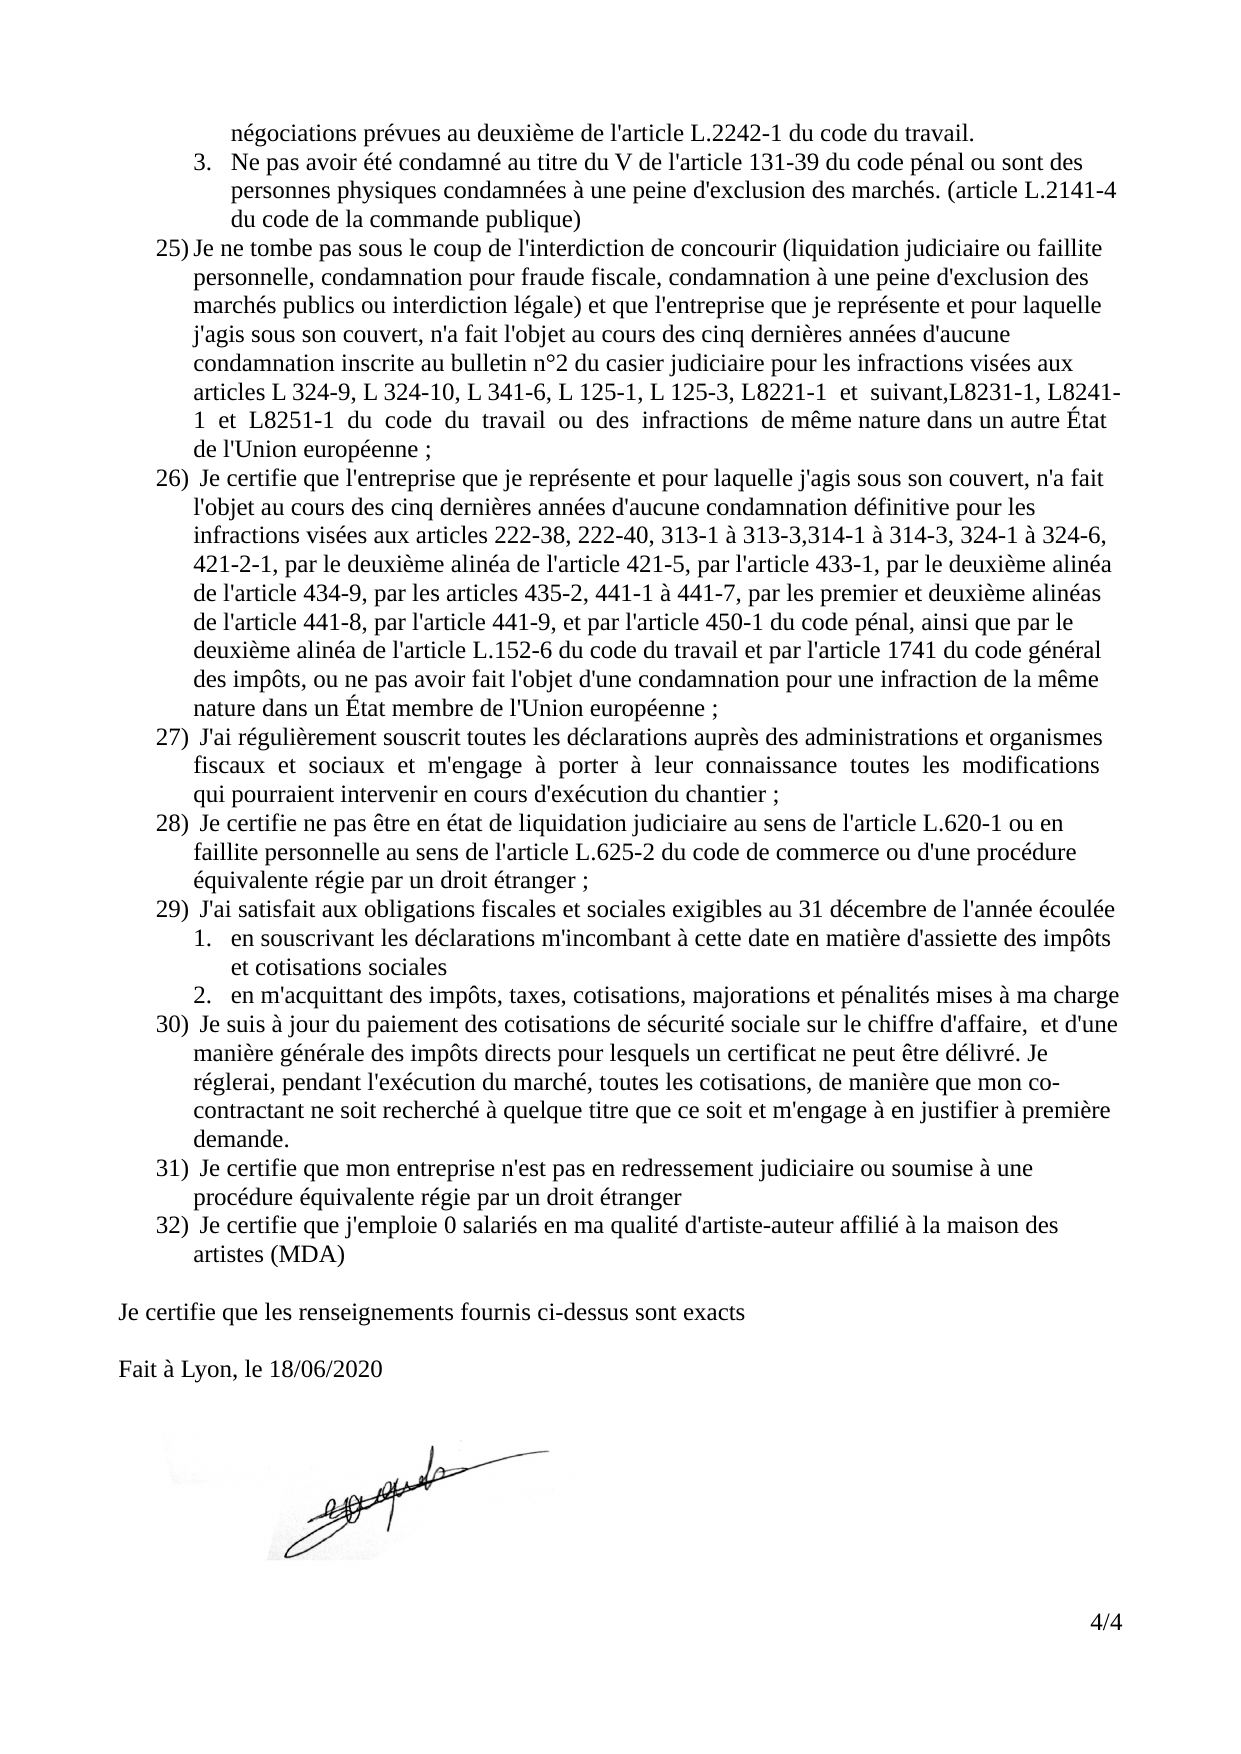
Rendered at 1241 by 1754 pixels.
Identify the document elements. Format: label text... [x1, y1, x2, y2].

list J'ai régulièrement souscrit toutes les déclarations auprès des administrations et organismes fiscaux et sociaux et m'engage à porter à leur connaissance toutes les modifications qui pourraient intervenir en cours d'exécution du chantier ; [156, 722, 1122, 808]
list Je certifie ne pas être en état de liquidation judiciaire au sens de l'article L.620-1 ou en faillite personnelle au sens de l'article L.625-2 du code de commerce ou d'une procédure équivalente régie par un droit étranger ; [156, 808, 1122, 894]
text Fait à Lyon, le 18/06/2020 [118, 1354, 1122, 1383]
list en souscrivant les déclarations m'incombant à cette date en matière d'assiette des impôts et cotisations sociales [193, 923, 1122, 981]
list Je certifie que mon entreprise n'est pas en redressement judiciaire ou soumise à une procédure équivalente régie par un droit étranger [156, 1153, 1122, 1211]
text Je certifie que les renseignements fournis ci-dessus sont exacts [118, 1297, 1122, 1326]
list en m'acquittant des impôts, taxes, cotisations, majorations et pénalités mises à ma charge [193, 981, 1122, 1009]
list Je suis à jour du paiement des cotisations de sécurité sociale sur le chiffre d'affaire, et d'une manière générale des impôts directs pour lesquels un certificat ne peut être délivré. Je réglerai, pendant l'exécution du marché, toutes les cotisations, de manière que mon co-contractant ne soit recherché à quelque titre que ce soit et m'engage à en justifier à première demande. [156, 1009, 1122, 1153]
list J'ai satisfait aux obligations fiscales et sociales exigibles au 31 décembre de l'année écoulée [156, 894, 1122, 923]
list Ne pas avoir été condamné au titre du V de l'article 131-39 du code pénal ou sont des personnes physiques condamnées à une peine d'exclusion des marchés. (article L.2141-4 du code de la commande publique) [193, 147, 1122, 233]
list Je certifie que j'emploie 0 salariés en ma qualité d'artiste-auteur affilié à la maison des artistes (MDA) [156, 1211, 1122, 1268]
list Je ne tombe pas sous le coup de l'interdiction de concourir (liquidation judiciaire ou faillite personnelle, condamnation pour fraude fiscale, condamnation à une peine d'exclusion des marchés publics ou interdiction légale) et que l'entreprise que je représente et pour laquelle j'agis sous son couvert, n'a fait l'objet au cours des cinq dernières années d'aucune condamnation inscrite au bulletin n°2 du casier judiciaire pour les infractions visées aux articles L 324-9, L 324-10, L 341-6, L 125-1, L 125-3, L8221-1 et suivant,L8231-1, L8241-1 et L8251-1 du code du travail ou des infractions de même nature dans un autre État de l'Union européenne ; [156, 233, 1122, 463]
list négociations prévues au deuxième de l'article L.2242-1 du code du travail. [193, 118, 1122, 147]
picture [147, 1411, 587, 1572]
list Je certifie que l'entreprise que je représente et pour laquelle j'agis sous son couvert, n'a fait l'objet au cours des cinq dernières années d'aucune condamnation définitive pour les infractions visées aux articles 222-38, 222-40, 313-1 à 313-3,314-1 à 314-3, 324-1 à 324-6, 421-2-1, par le deuxième alinéa de l'article 421-5, par l'article 433-1, par le deuxième alinéa de l'article 434-9, par les articles 435-2, 441-1 à 441-7, par les premier et deuxième alinéas de l'article 441-8, par l'article 441-9, et par l'article 450-1 du code pénal, ainsi que par le deuxième alinéa de l'article L.152-6 du code du travail et par l'article 1741 du code général des impôts, ou ne pas avoir fait l'objet d'une condamnation pour une infraction de la même nature dans un État membre de l'Union européenne ; [156, 463, 1122, 722]
